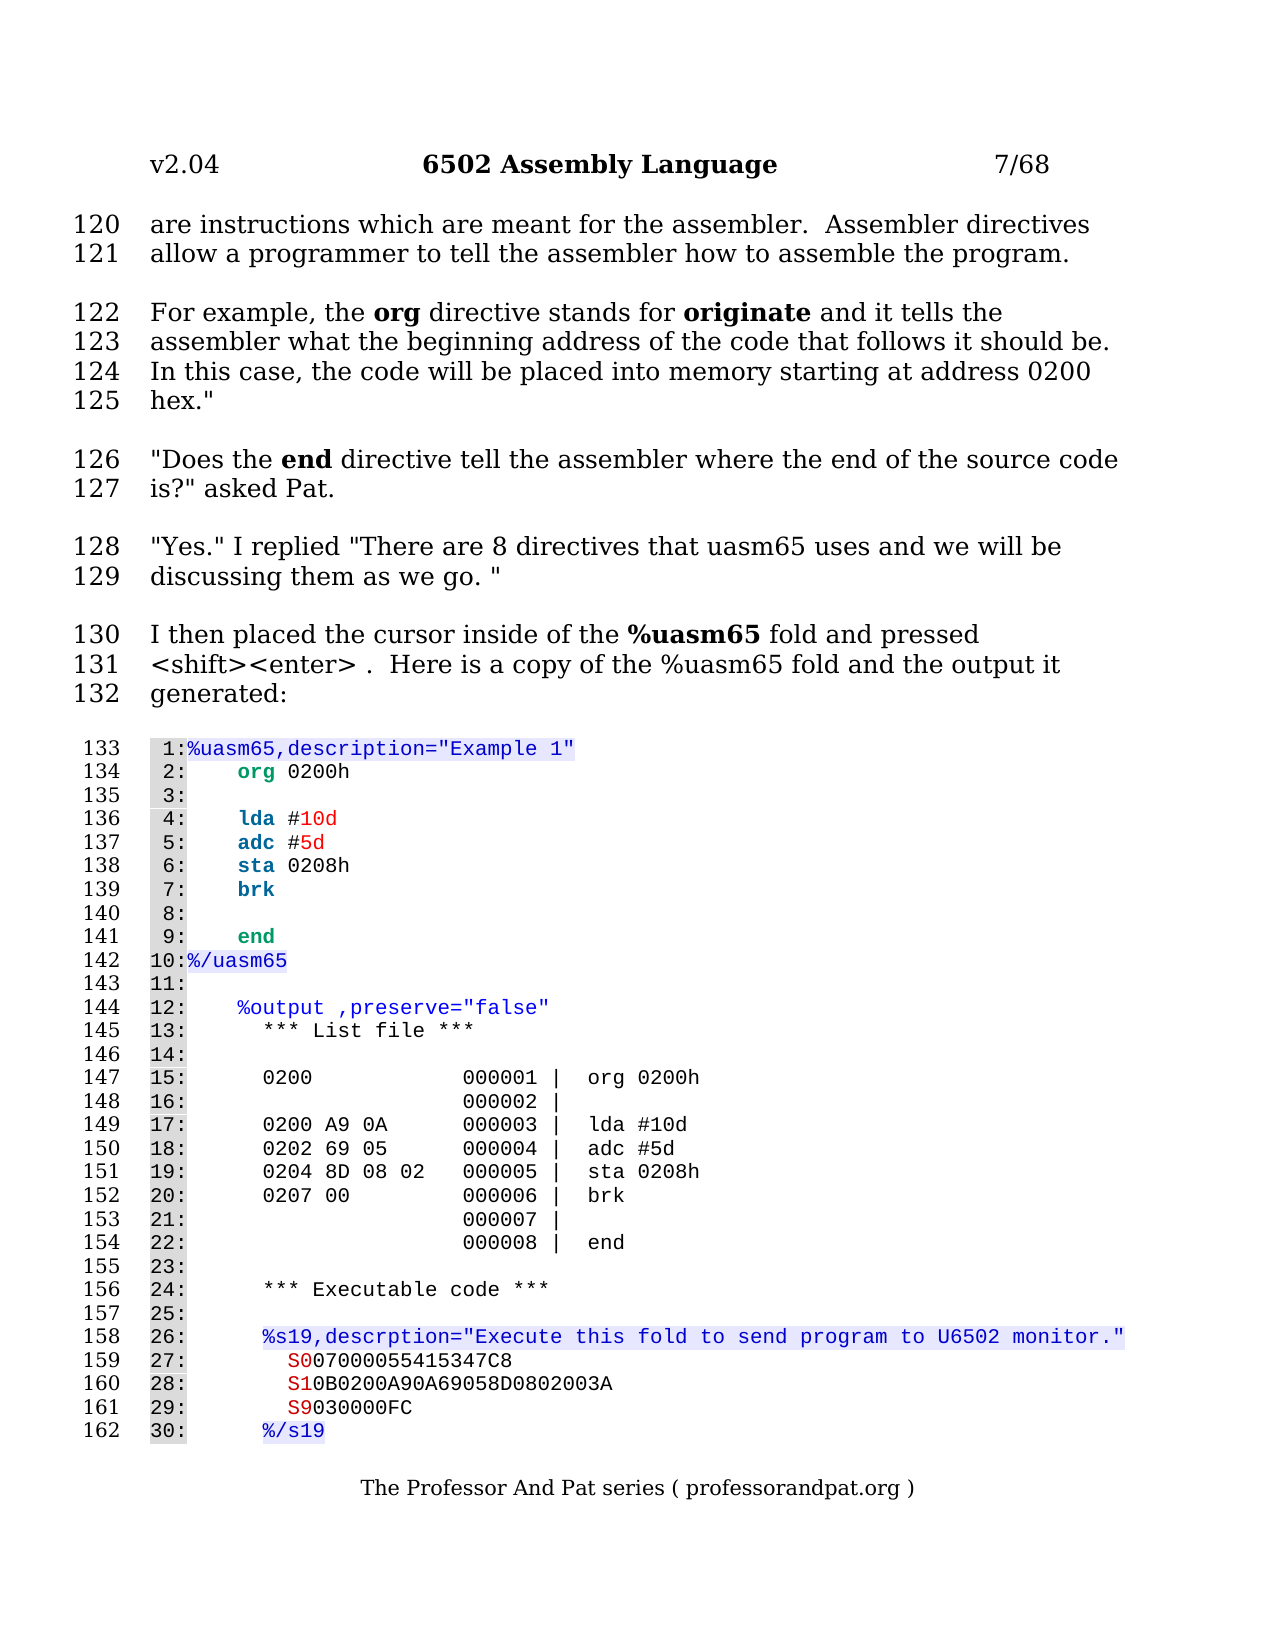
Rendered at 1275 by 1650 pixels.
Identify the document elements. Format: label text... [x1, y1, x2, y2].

text 6: sta 0208h [150, 856, 1125, 879]
text 1:%uasm65,description="Example 1" [150, 738, 1125, 761]
text 2: org 0200h [150, 761, 1125, 785]
text 12: %output ,preserve="false" [150, 997, 1125, 1020]
text "Yes." I replied "There are 8 directives that uasm65 uses and we will be discussing them as we go. " [150, 533, 1125, 591]
text I then placed the cursor inside of the %uasm65 fold and pressed <shift><enter> . Here is a copy of the %uasm65 fold and the output it generated: [150, 620, 1125, 708]
text 8: [150, 903, 1125, 926]
text 27: S007000055415347C8 [150, 1350, 1125, 1373]
text 9: end [150, 926, 1125, 950]
text 7: brk [150, 879, 1125, 903]
text For example, the org directive stands for originate and it tells the assembler what the beginning address of the code that follows it should be. In this case, the code will be placed into memory starting at address 0200 hex." [150, 298, 1125, 415]
text 21: 000007 | [150, 1209, 1125, 1232]
text are instructions which are meant for the assembler. Assembler directives allow a programmer to tell the assembler how to assemble the program. [150, 210, 1125, 268]
text 3: [150, 785, 1125, 808]
text 13: *** List file *** [150, 1020, 1125, 1044]
text 17: 0200 A9 0A 000003 | lda #10d [150, 1114, 1125, 1138]
text "Does the end directive tell the assembler where the end of the source code is?" asked Pat. [150, 444, 1125, 503]
text 25: [150, 1303, 1125, 1326]
text 18: 0202 69 05 000004 | adc #5d [150, 1138, 1125, 1162]
text 14: [150, 1044, 1125, 1067]
text 26: %s19,descrption="Execute this fold to send program to U6502 monitor." [150, 1326, 1125, 1350]
text 30: %/s19 [150, 1421, 1125, 1444]
text 11: [150, 973, 1125, 997]
text 20: 0207 00 000006 | brk [150, 1185, 1125, 1209]
text 19: 0204 8D 08 02 000005 | sta 0208h [150, 1162, 1125, 1185]
text 28: S10B0200A90A69058D0802003A [150, 1373, 1125, 1397]
text 29: S9030000FC [150, 1397, 1125, 1421]
text 22: 000008 | end [150, 1232, 1125, 1256]
text 23: [150, 1256, 1125, 1279]
text 15: 0200 000001 | org 0200h [150, 1067, 1125, 1091]
text 16: 000002 | [150, 1091, 1125, 1114]
text 10:%/uasm65 [150, 950, 1125, 973]
text 4: lda #10d [150, 808, 1125, 832]
text 5: adc #5d [150, 832, 1125, 856]
text 24: *** Executable code *** [150, 1279, 1125, 1303]
